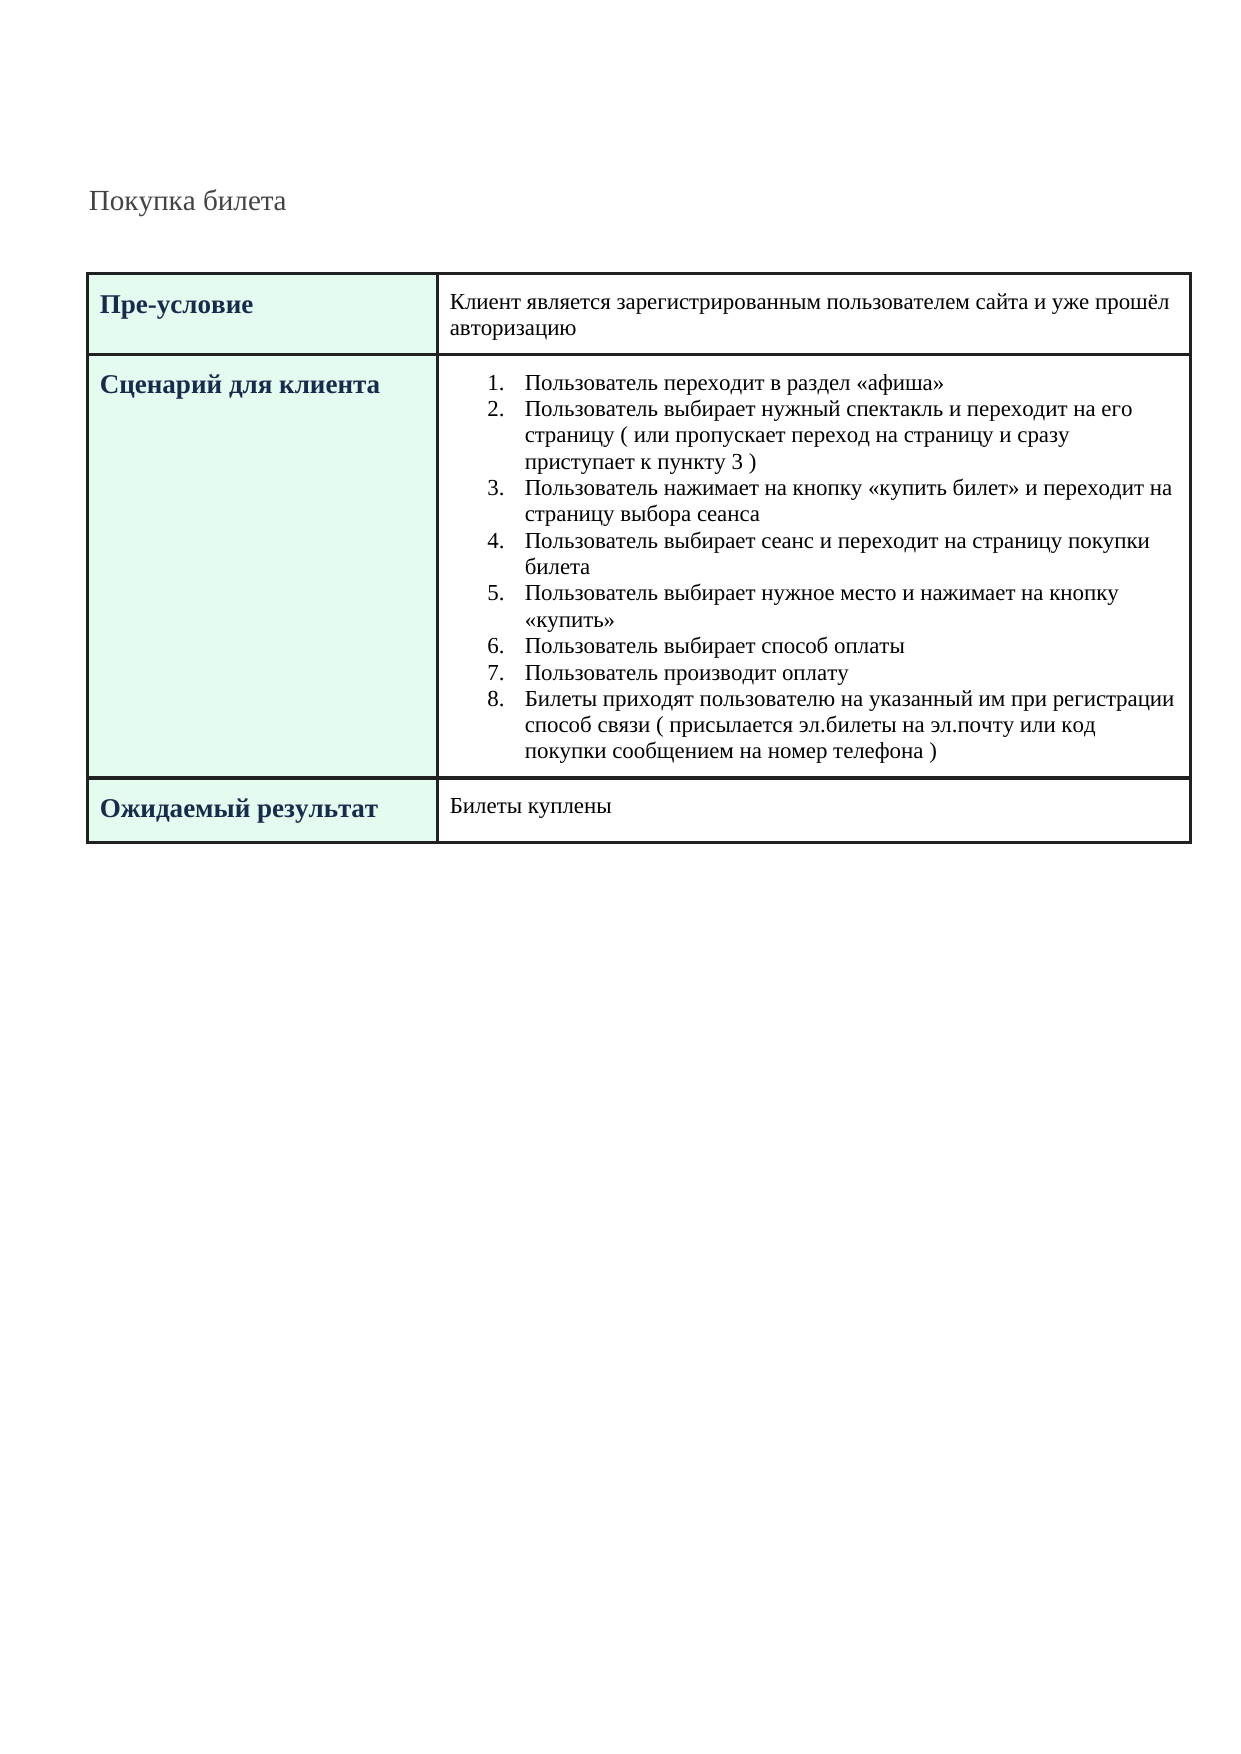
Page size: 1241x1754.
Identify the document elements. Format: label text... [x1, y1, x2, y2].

subtitle Покупка билета [88, 183, 1152, 217]
table_cell Ожидаемый результат [89, 780, 436, 841]
table_cell Пользователь переходит в раздел «афиша» Пользователь выбирает нужный спектакль и переходит на его страницу ( или пропускает переход на страницу и сразу приступает к пункту 3 ) Пользователь нажимает на кнопку «купить билет» и переходит на страницу выбора сеанса Пользователь выбирает сеанс и переходит на страницу покупки билета Пользователь выбирает нужное место и нажимает на кнопку «купить» Пользователь выбирает способ оплаты Пользователь производит оплату Билеты приходят пользователю на указанный им при регистрации способ связи ( присылается эл.билеты на эл.почту или код покупки сообщением на номер телефона ) [439, 356, 1189, 776]
table_header Пре-условие [89, 275, 436, 353]
table_header Клиент является зарегистрированным пользователем сайта и уже прошёл авторизацию [439, 275, 1189, 353]
table_cell Билеты куплены [439, 780, 1189, 841]
table_cell Сценарий для клиента [89, 356, 436, 776]
